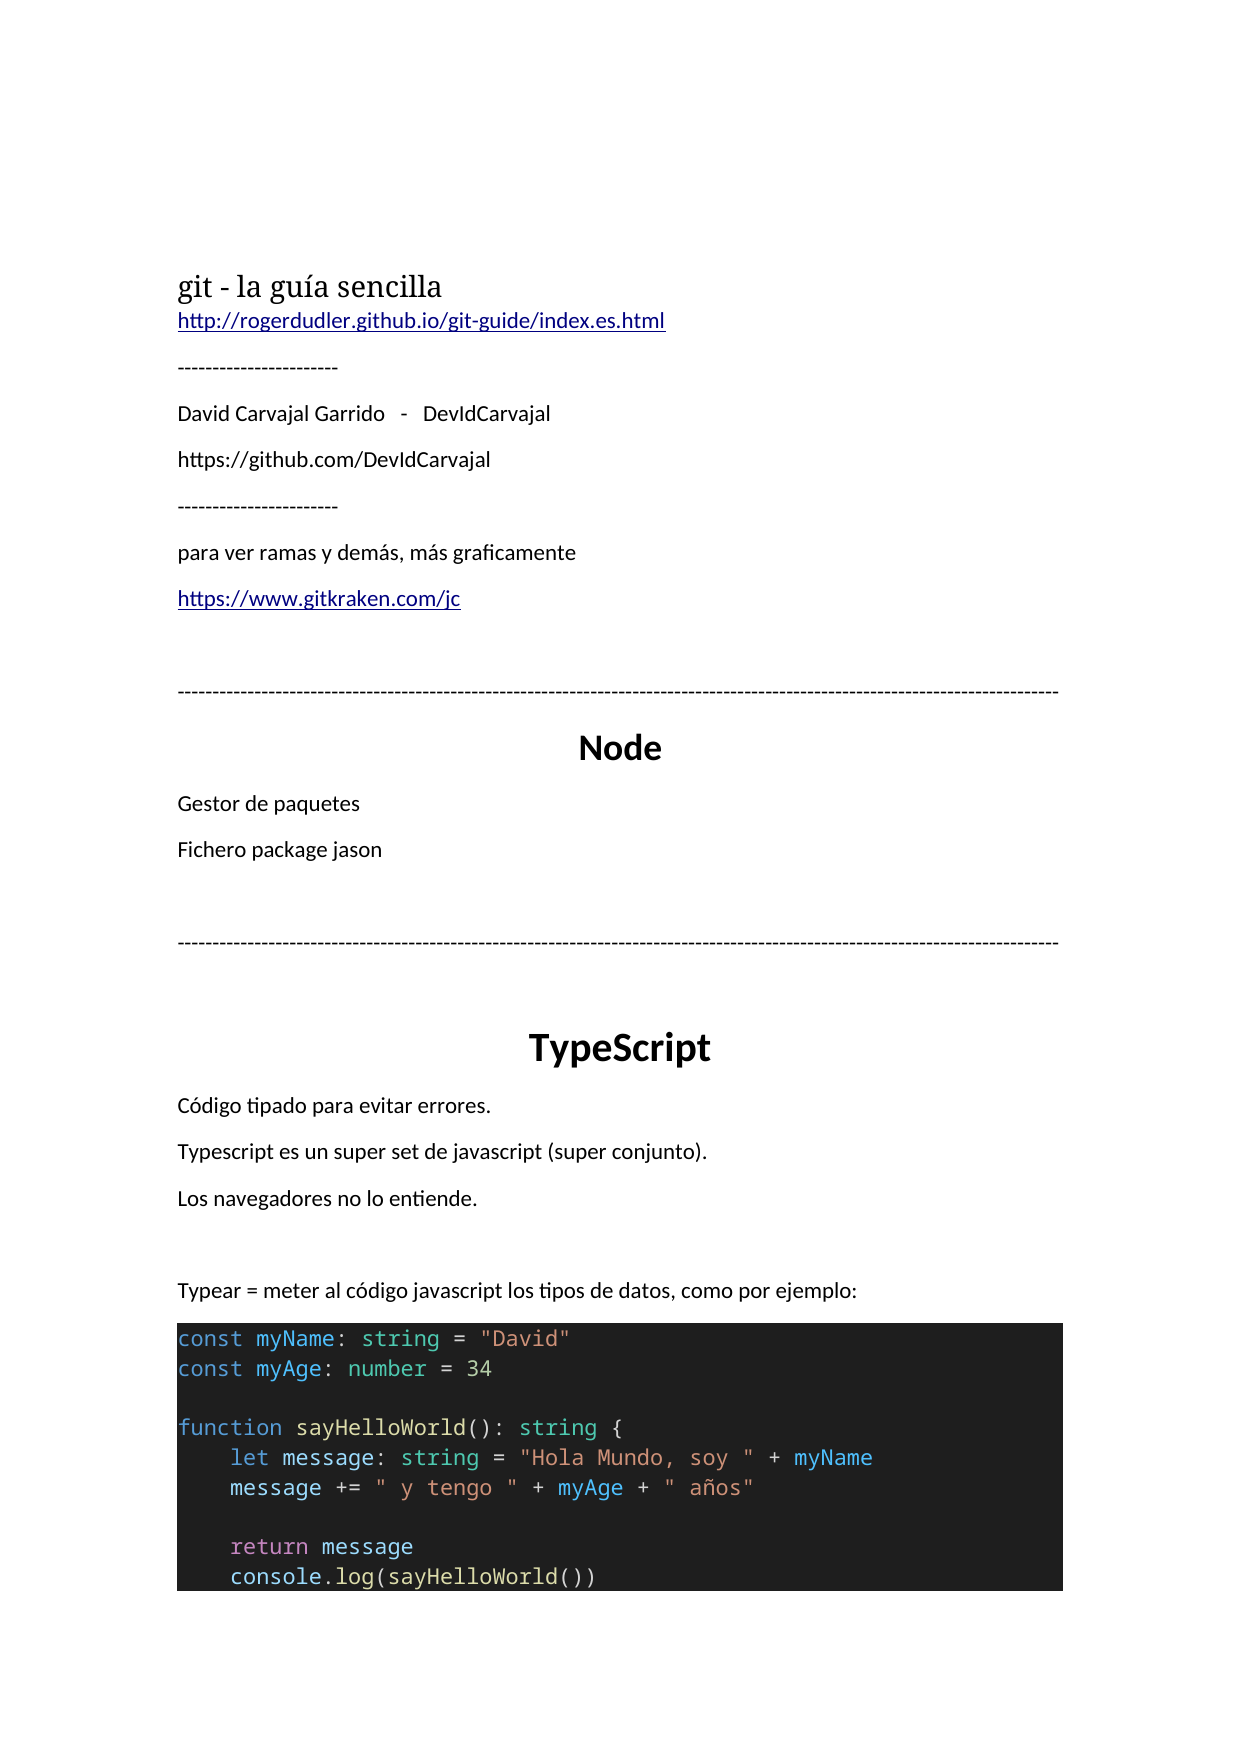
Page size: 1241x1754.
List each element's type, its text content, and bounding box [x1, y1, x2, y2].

text const myName: string = "David" [177, 1323, 1063, 1353]
text Los navegadores no lo entiende. [177, 1184, 1063, 1212]
text console.log(sayHelloWorld()) [177, 1561, 1063, 1591]
text https://www.gitkraken.com/jc [177, 584, 1063, 612]
text let message: string = "Hola Mundo, soy " + myName [177, 1442, 1063, 1472]
text ------------------------------------------------------------------------------------------------------------------------------ [177, 677, 1063, 705]
text Node [177, 723, 1063, 769]
text Código tipado para evitar errores. [177, 1091, 1063, 1119]
text Fichero package jason [177, 835, 1063, 863]
text Typescript es un super set de javascript (super conjunto). [177, 1137, 1063, 1165]
text https://github.com/DevIdCarvajal [177, 445, 1063, 473]
text ----------------------- [177, 353, 1063, 381]
subtitle git - la guía sencilla [177, 267, 1063, 306]
text David Carvajal Garrido - DevIdCarvajal [177, 399, 1063, 427]
text const myAge: number = 34 [177, 1353, 1063, 1382]
text return message [177, 1531, 1063, 1561]
text TypeScript [177, 1021, 1063, 1071]
text ----------------------- [177, 492, 1063, 520]
text http://rogerdudler.github.io/git-guide/index.es.html [177, 306, 1063, 334]
text Typear = meter al código javascript los tipos de datos, como por ejemplo: [177, 1276, 1063, 1304]
text Gestor de paquetes [177, 789, 1063, 817]
text ------------------------------------------------------------------------------------------------------------------------------ [177, 928, 1063, 956]
text para ver ramas y demás, más graficamente [177, 538, 1063, 566]
text message += " y tengo " + myAge + " años" [177, 1472, 1063, 1502]
text function sayHelloWorld(): string { [177, 1412, 1063, 1442]
